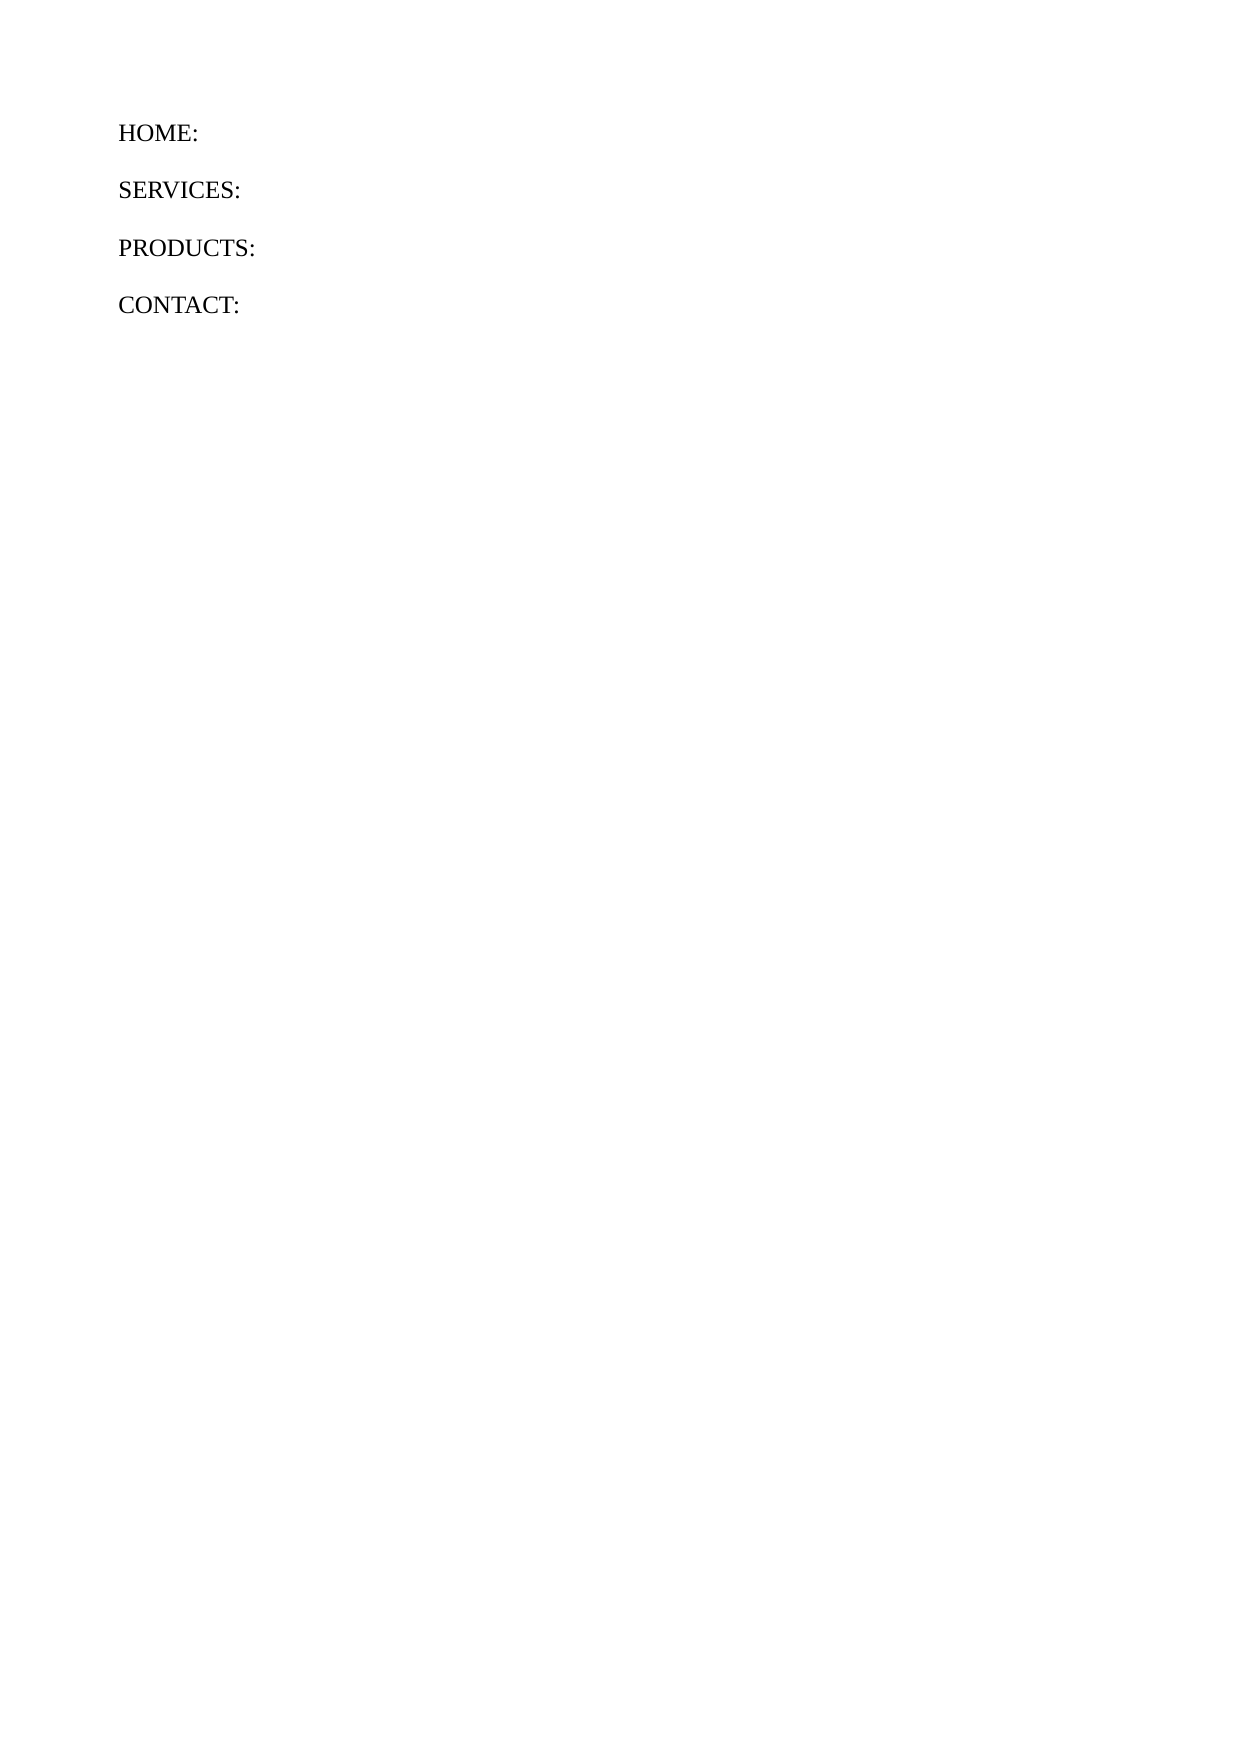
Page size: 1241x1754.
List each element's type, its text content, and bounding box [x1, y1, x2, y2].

text HOME: [118, 118, 1122, 147]
text CONTACT: [118, 291, 1122, 319]
text PRODUCTS: [118, 233, 1122, 262]
text SERVICES: [118, 176, 1122, 204]
